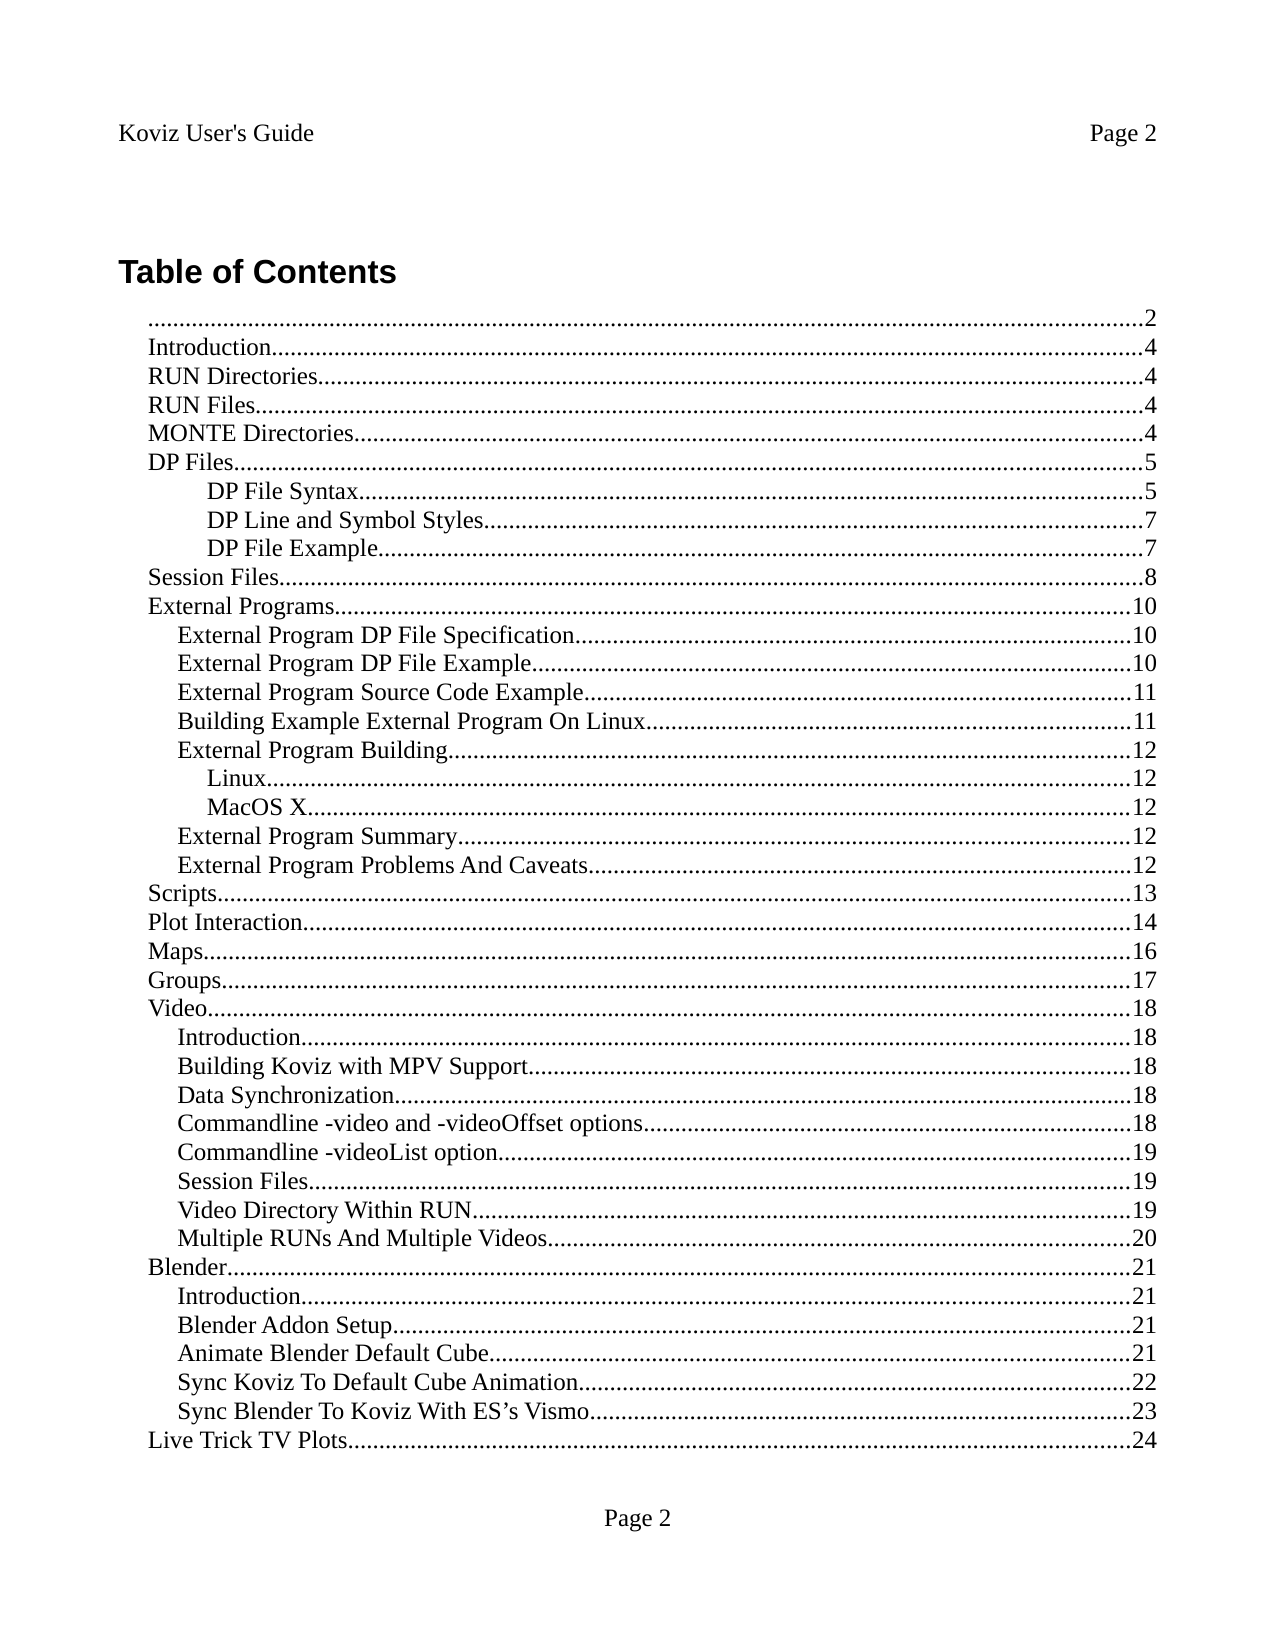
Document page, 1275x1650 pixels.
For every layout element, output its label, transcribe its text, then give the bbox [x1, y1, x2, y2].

text External Program Source Code Example 11 [177, 677, 1157, 706]
text Commandline -video and -videoOffset options 18 [177, 1108, 1157, 1137]
text Linux 12 [207, 763, 1157, 792]
text Commandline -videoList option 19 [177, 1137, 1157, 1166]
text DP Line and Symbol Styles 7 [207, 505, 1157, 533]
text Sync Koviz To Default Cube Animation 22 [177, 1367, 1157, 1396]
text DP File Syntax 5 [207, 476, 1157, 505]
text External Programs 10 [148, 591, 1157, 620]
text External Program DP File Specification 10 [177, 620, 1157, 648]
text Sync Blender To Koviz With ES’s Vismo 23 [177, 1396, 1157, 1425]
text Video Directory Within RUN 19 [177, 1195, 1157, 1223]
text Maps 16 [148, 936, 1157, 965]
text External Program Problems And Caveats 12 [177, 850, 1157, 878]
text DP File Example 7 [207, 533, 1157, 562]
text Session Files 19 [177, 1166, 1157, 1195]
text Video 18 [148, 993, 1157, 1022]
text Scripts 13 [148, 878, 1157, 907]
text Introduction 4 [148, 332, 1157, 361]
text External Program Summary 12 [177, 821, 1157, 850]
text Introduction 18 [177, 1022, 1157, 1051]
text Data Synchronization 18 [177, 1080, 1157, 1108]
text Session Files 8 [148, 562, 1157, 591]
text External Program Building 12 [177, 735, 1157, 763]
text Blender Addon Setup 21 [177, 1310, 1157, 1338]
text Live Trick TV Plots 24 [148, 1425, 1157, 1453]
text Introduction 21 [177, 1281, 1157, 1310]
text Building Example External Program On Linux 11 [177, 706, 1157, 735]
text 2 [148, 303, 1157, 332]
text MONTE Directories 4 [148, 418, 1157, 447]
text Animate Blender Default Cube 21 [177, 1338, 1157, 1367]
text RUN Directories 4 [148, 361, 1157, 390]
subtitle Table of Contents [118, 252, 1157, 291]
text DP Files 5 [148, 447, 1157, 476]
text Blender 21 [148, 1252, 1157, 1281]
text Plot Interaction 14 [148, 907, 1157, 936]
text External Program DP File Example 10 [177, 648, 1157, 677]
text MacOS X 12 [207, 792, 1157, 821]
text Groups 17 [148, 965, 1157, 993]
text Multiple RUNs And Multiple Videos 20 [177, 1223, 1157, 1252]
text Building Koviz with MPV Support 18 [177, 1051, 1157, 1080]
text RUN Files 4 [148, 390, 1157, 418]
